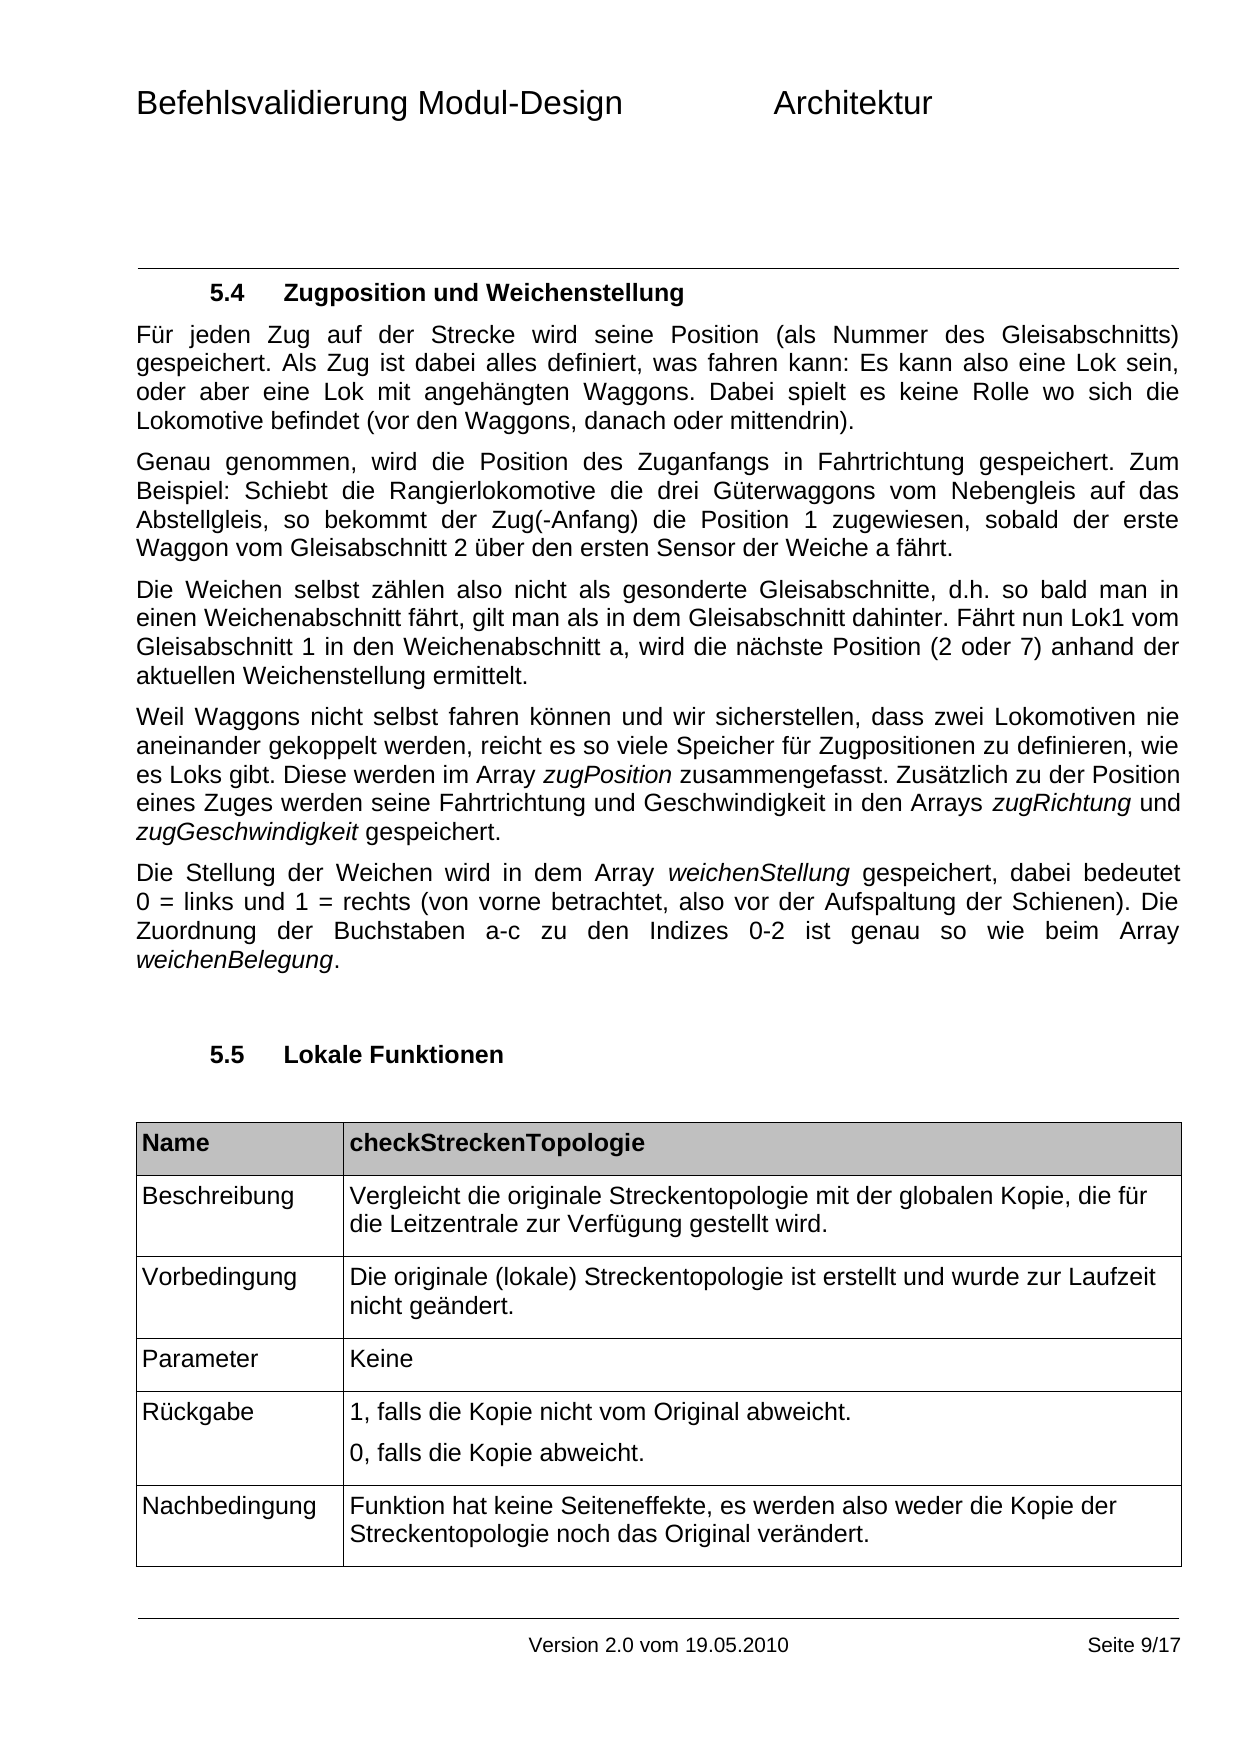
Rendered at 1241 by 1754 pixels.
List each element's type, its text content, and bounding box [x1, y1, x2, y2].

table_cell Parameter [137, 1339, 343, 1391]
table_cell Funktion hat keine Seiteneffekte, es werden also weder die Kopie der Streckentopologie noch das Original verändert. [344, 1486, 1181, 1566]
text Genau genommen, wird die Position des Zuganfangs in Fahrtrichtung gespeichert. Zum Beispiel: Schiebt die Rangierlokomotive die drei Güterwaggons vom Nebengleis auf das Abstellgleis, so bekommt der Zug(-Anfang) die Position 1 zugewiesen, sobald der erste Waggon vom Gleisabschnitt 2 über den ersten Sensor der Weiche a fährt. [136, 447, 1181, 562]
table_cell 1, falls die Kopie nicht vom Original abweicht. 0, falls die Kopie abweicht. [344, 1392, 1181, 1485]
text Für jeden Zug auf der Strecke wird seine Position (als Nummer des Gleisabschnitts) gespeichert. Als Zug ist dabei alles definiert, was fahren kann: Es kann also eine Lok sein, oder aber eine Lok mit angehängten Waggons. Dabei spielt es keine Rolle wo sich die Lokomotive befindet (vor den Waggons, danach oder mittendrin). [136, 319, 1181, 434]
table_cell Rückgabe [137, 1392, 343, 1485]
subtitle Lokale Funktionen [209, 1039, 1181, 1068]
table_header checkStreckenTopologie [344, 1123, 1181, 1175]
table_cell Vergleicht die originale Streckentopologie mit der globalen Kopie, die für die Leitzentrale zur Verfügung gestellt wird. [344, 1176, 1181, 1256]
subtitle Zugposition und Weichenstellung [209, 289, 1181, 307]
table_cell Keine [344, 1339, 1181, 1391]
table_cell Vorbedingung [137, 1257, 343, 1338]
table_cell Die originale (lokale) Streckentopologie ist erstellt und wurde zur Laufzeit nicht geändert. [344, 1257, 1181, 1338]
table_cell Beschreibung [137, 1176, 343, 1256]
text Die Stellung der Weichen wird in dem Array weichenStellung gespeichert, dabei bedeutet 0 = links und 1 = rechts (von vorne betrachtet, also vor der Aufspaltung der Schienen). Die Zuordnung der Buchstaben a-c zu den Indizes 0-2 ist genau so wie beim Array weichenBelegung. [136, 858, 1181, 973]
table_cell Nachbedingung [137, 1486, 343, 1566]
table_header Name [137, 1123, 343, 1175]
text Die Weichen selbst zählen also nicht als gesonderte Gleisabschnitte, d.h. so bald man in einen Weichenabschnitt fährt, gilt man als in dem Gleisabschnitt dahinter. Fährt nun Lok1 vom Gleisabschnitt 1 in den Weichenabschnitt a, wird die nächste Position (2 oder 7) anhand der aktuellen Weichenstellung ermittelt. [136, 574, 1181, 689]
text Weil Waggons nicht selbst fahren können und wir sicherstellen, dass zwei Lokomotiven nie aneinander gekoppelt werden, reicht es so viele Speicher für Zugpositionen zu definieren, wie es Loks gibt. Diese werden im Array zugPosition zusammengefasst. Zusätzlich zu der Position eines Zuges werden seine Fahrtrichtung und Geschwindigkeit in den Arrays zugRichtung und zugGeschwindigkeit gespeichert. [136, 702, 1181, 846]
